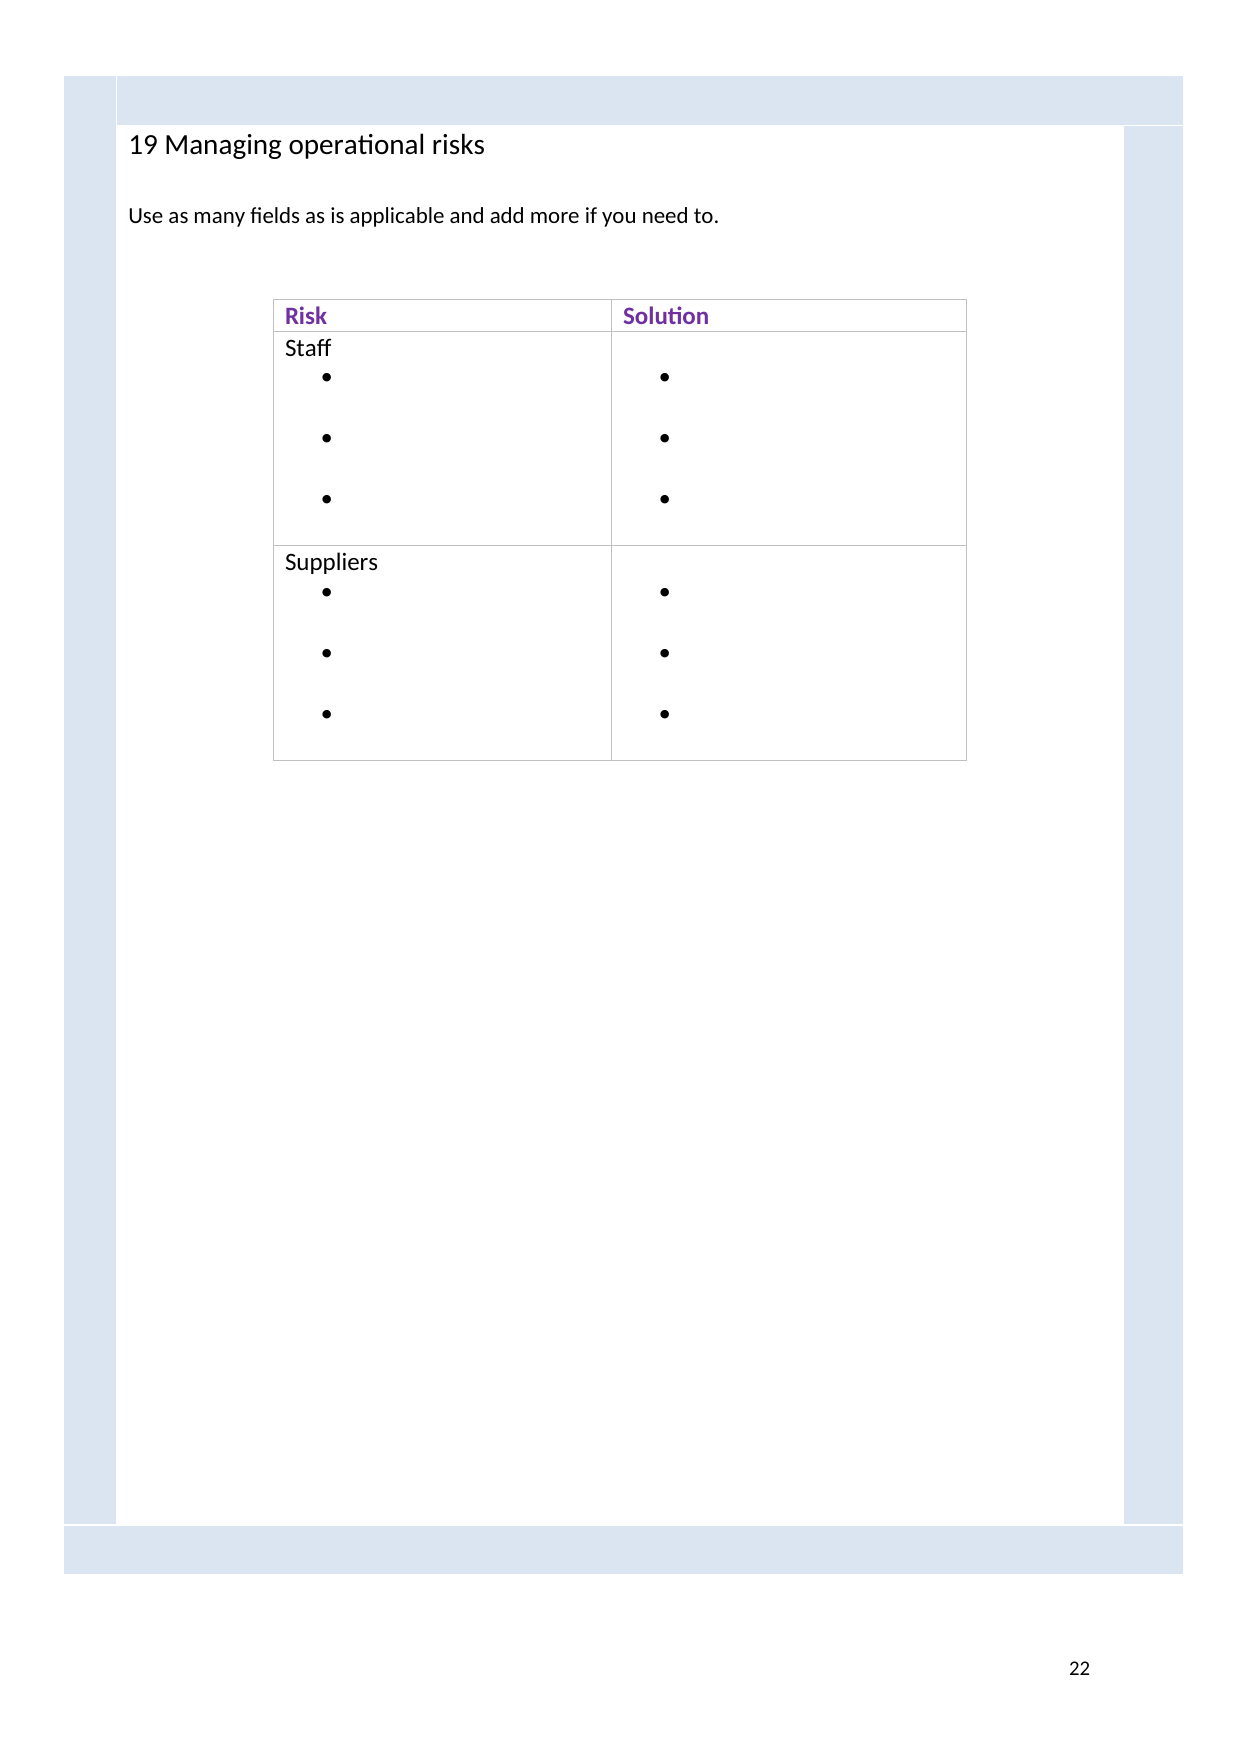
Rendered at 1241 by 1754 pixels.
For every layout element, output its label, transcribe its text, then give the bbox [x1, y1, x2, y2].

table_cell [64, 76, 116, 1524]
table_cell 19 Managing operational risks Use as many fields as is applicable and add more if you need to. [117, 126, 1123, 1524]
table_cell [612, 546, 966, 760]
table_header Risk [274, 300, 611, 331]
table_cell [1124, 126, 1183, 1524]
table_cell [117, 76, 1183, 125]
table_header Solution [612, 300, 966, 331]
table_cell [612, 332, 966, 545]
table_cell Staff [274, 332, 611, 545]
table_cell Suppliers [274, 546, 611, 760]
table_cell [64, 1526, 1183, 1574]
